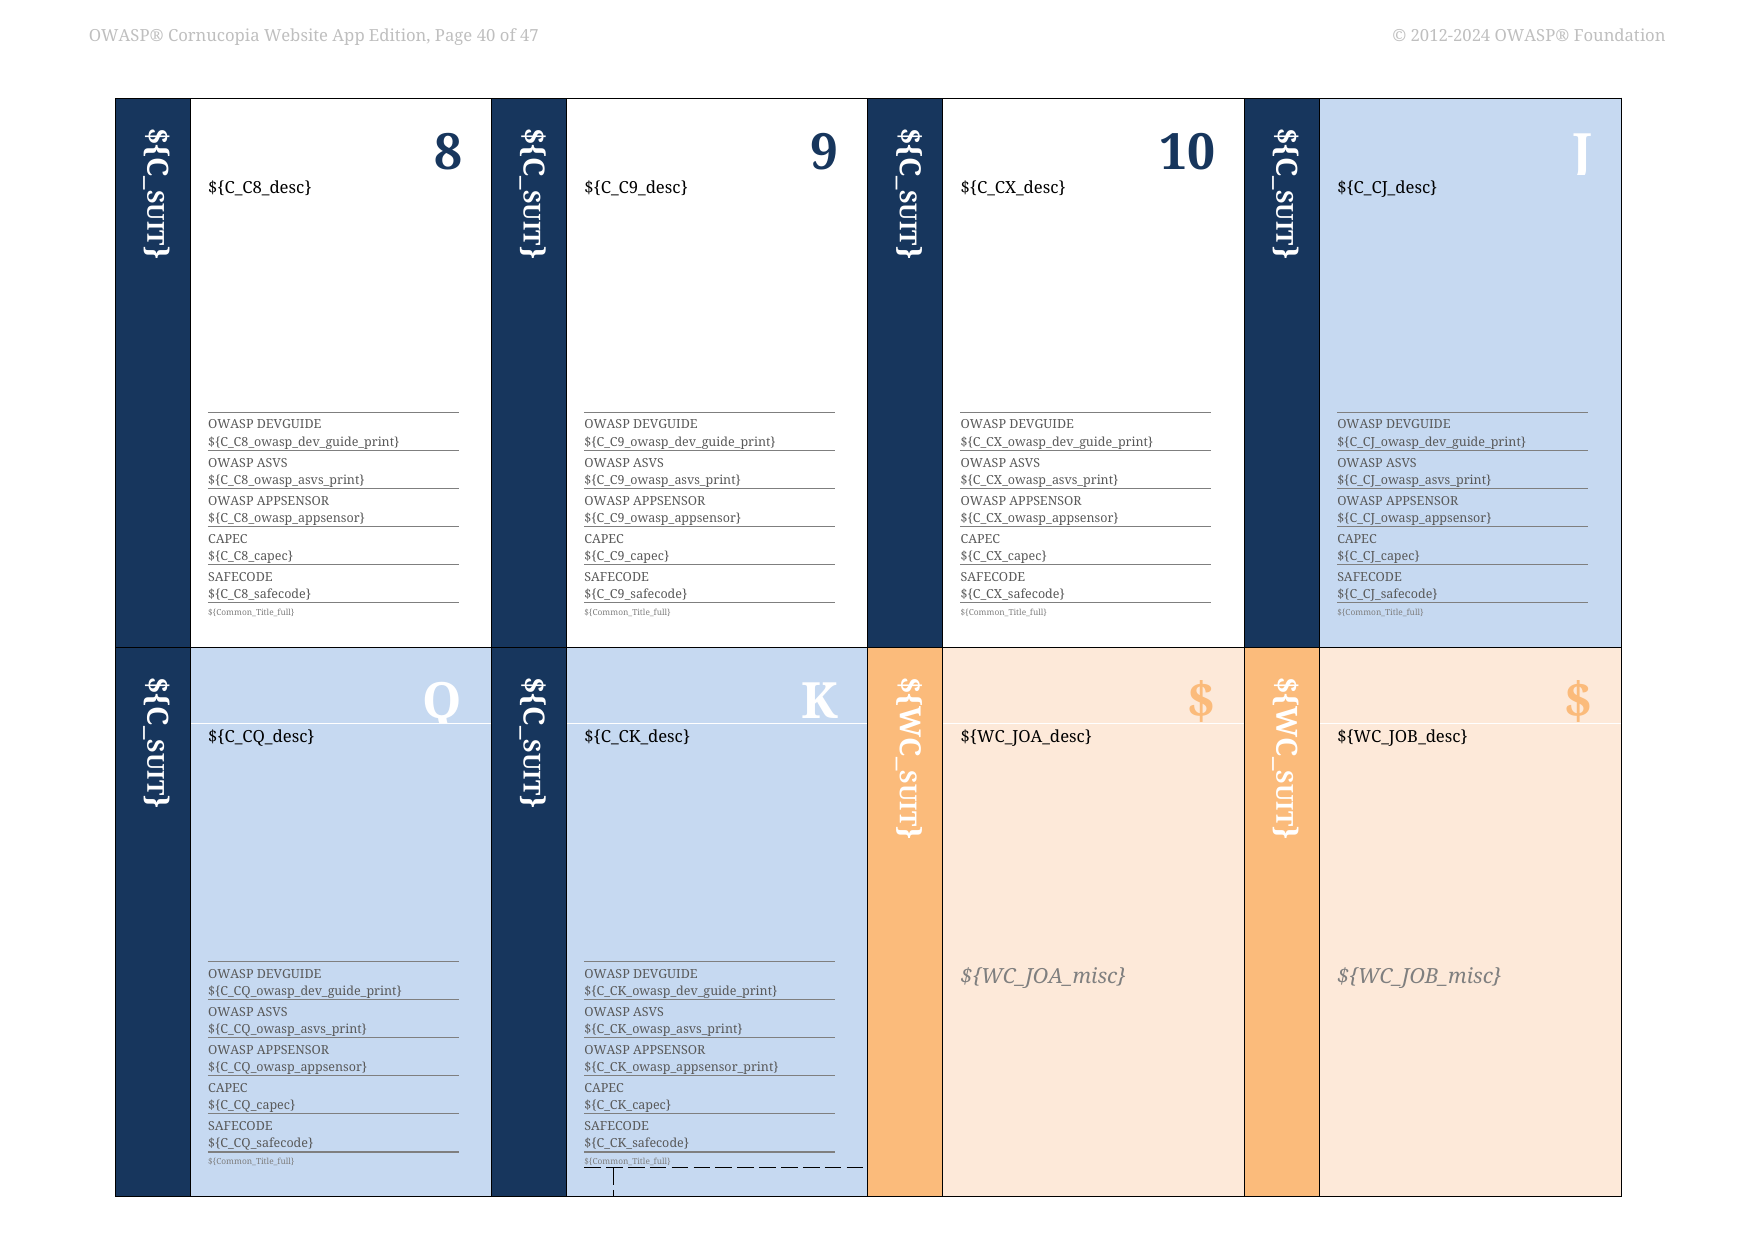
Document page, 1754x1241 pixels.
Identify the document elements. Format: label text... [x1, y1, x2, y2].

table_header OWASP DEVGUIDE ${C_CJ_owasp_dev_guide_print} [1337, 413, 1588, 450]
table_cell ${WC_suit} [1245, 648, 1319, 1196]
table_cell [943, 411, 1244, 647]
table_cell ${C_CQ_desc} [191, 724, 491, 960]
table_cell ${Common_Title_full} [584, 603, 835, 617]
table_cell ${WC_JOA_card} [943, 648, 1244, 723]
table_cell ${C_CX_desc} [943, 174, 1244, 411]
table_cell CAPEC ${C_C8_capec} [208, 527, 459, 564]
table_cell OWASP ASVS ${C_CQ_owasp_asvs_print} [208, 1000, 459, 1037]
table_cell OWASP ASVS ${C_C9_owasp_asvs_print} [584, 451, 835, 488]
table_cell [191, 411, 491, 647]
table_header 10 [943, 99, 1244, 174]
table_cell ${C_CK_desc} [567, 724, 867, 960]
table_cell OWASP ASVS ${C_C8_owasp_asvs_print} [208, 451, 459, 488]
table_cell Q [191, 648, 491, 723]
table_cell OWASP APPSENSOR ${C_CJ_owasp_appsensor} [1337, 489, 1588, 526]
table_cell ${WC_JOA_misc} [943, 960, 1244, 1196]
table_cell ${Common_Title_full} [208, 603, 459, 617]
table_header [614, 1167, 867, 1196]
table_cell [191, 960, 491, 1196]
table_cell SAFECODE ${C_CJ_safecode} [1337, 565, 1588, 602]
table_cell SAFECODE ${C_C8_safecode} [208, 565, 459, 602]
table_cell ${WC_suit} [868, 648, 942, 1196]
table_cell CAPEC ${C_C9_capec} [584, 527, 835, 564]
table_cell [1320, 411, 1621, 647]
table_header ${C_suit} [868, 99, 942, 647]
table_cell CAPEC ${C_CQ_capec} [208, 1076, 459, 1113]
table_cell ${C_C8_desc} [191, 174, 491, 411]
table_cell OWASP ASVS ${C_CK_owasp_asvs_print} [584, 1000, 835, 1037]
table_cell SAFECODE ${C_CK_safecode} [584, 1114, 835, 1151]
table_header 8 [191, 99, 491, 174]
table_cell ${Common_Title_full} [1337, 603, 1588, 617]
table_header 9 [567, 99, 867, 174]
table_cell OWASP APPSENSOR ${C_CK_owasp_appsensor_print} [584, 1038, 835, 1075]
table_header OWASP DEVGUIDE ${C_C9_owasp_dev_guide_print} [584, 413, 835, 450]
table_cell ${Common_Title_full} [960, 603, 1211, 617]
table_cell SAFECODE ${C_C9_safecode} [584, 565, 835, 602]
table_cell ${WC_JOB_card} [1320, 648, 1621, 723]
table_cell CAPEC ${C_CX_capec} [960, 527, 1211, 564]
table_header OWASP DEVGUIDE ${C_C8_owasp_dev_guide_print} [208, 413, 459, 450]
table_cell OWASP ASVS ${C_CJ_owasp_asvs_print} [1337, 451, 1588, 488]
table_cell OWASP ASVS ${C_CX_owasp_asvs_print} [960, 451, 1211, 488]
table_cell [567, 960, 867, 1196]
table_header OWASP DEVGUIDE ${C_CQ_owasp_dev_guide_print} [208, 962, 459, 999]
table_cell SAFECODE ${C_CQ_safecode} [208, 1114, 459, 1151]
table_cell SAFECODE ${C_CX_safecode} [960, 565, 1211, 602]
table_cell OWASP APPSENSOR ${C_CQ_owasp_appsensor} [208, 1038, 459, 1075]
table_header ${C_suit} [116, 99, 190, 647]
table_cell CAPEC ${C_CJ_capec} [1337, 527, 1588, 564]
table_header OWASP DEVGUIDE ${C_CK_owasp_dev_guide_print} [584, 962, 835, 999]
table_cell ${WC_JOA_desc} [943, 724, 1244, 960]
table_cell OWASP APPSENSOR ${C_CX_owasp_appsensor} [960, 489, 1211, 526]
table_cell ${C_C9_desc} [567, 174, 867, 411]
table_cell ${WC_JOB_desc} [1320, 724, 1621, 960]
table_header ${C_suit} [492, 99, 566, 647]
table_cell ${Common_Title_full} [584, 1153, 835, 1167]
table_header [584, 1167, 614, 1196]
table_header J [1320, 99, 1621, 174]
table_cell ${C_suit} [116, 648, 190, 1196]
table_cell OWASP APPSENSOR ${C_C8_owasp_appsensor} [208, 489, 459, 526]
table_cell ${Common_Title_full} [208, 1153, 459, 1167]
table_cell K [567, 648, 867, 723]
table_cell OWASP APPSENSOR ${C_C9_owasp_appsensor} [584, 489, 835, 526]
table_header OWASP DEVGUIDE ${C_CX_owasp_dev_guide_print} [960, 413, 1211, 450]
table_cell [567, 411, 867, 647]
table_cell ${C_suit} [492, 648, 566, 1196]
table_cell CAPEC ${C_CK_capec} [584, 1076, 835, 1113]
table_cell ${WC_JOB_misc} [1320, 960, 1621, 1196]
table_header ${C_suit} [1245, 99, 1319, 647]
table_cell ${C_CJ_desc} [1320, 174, 1621, 411]
